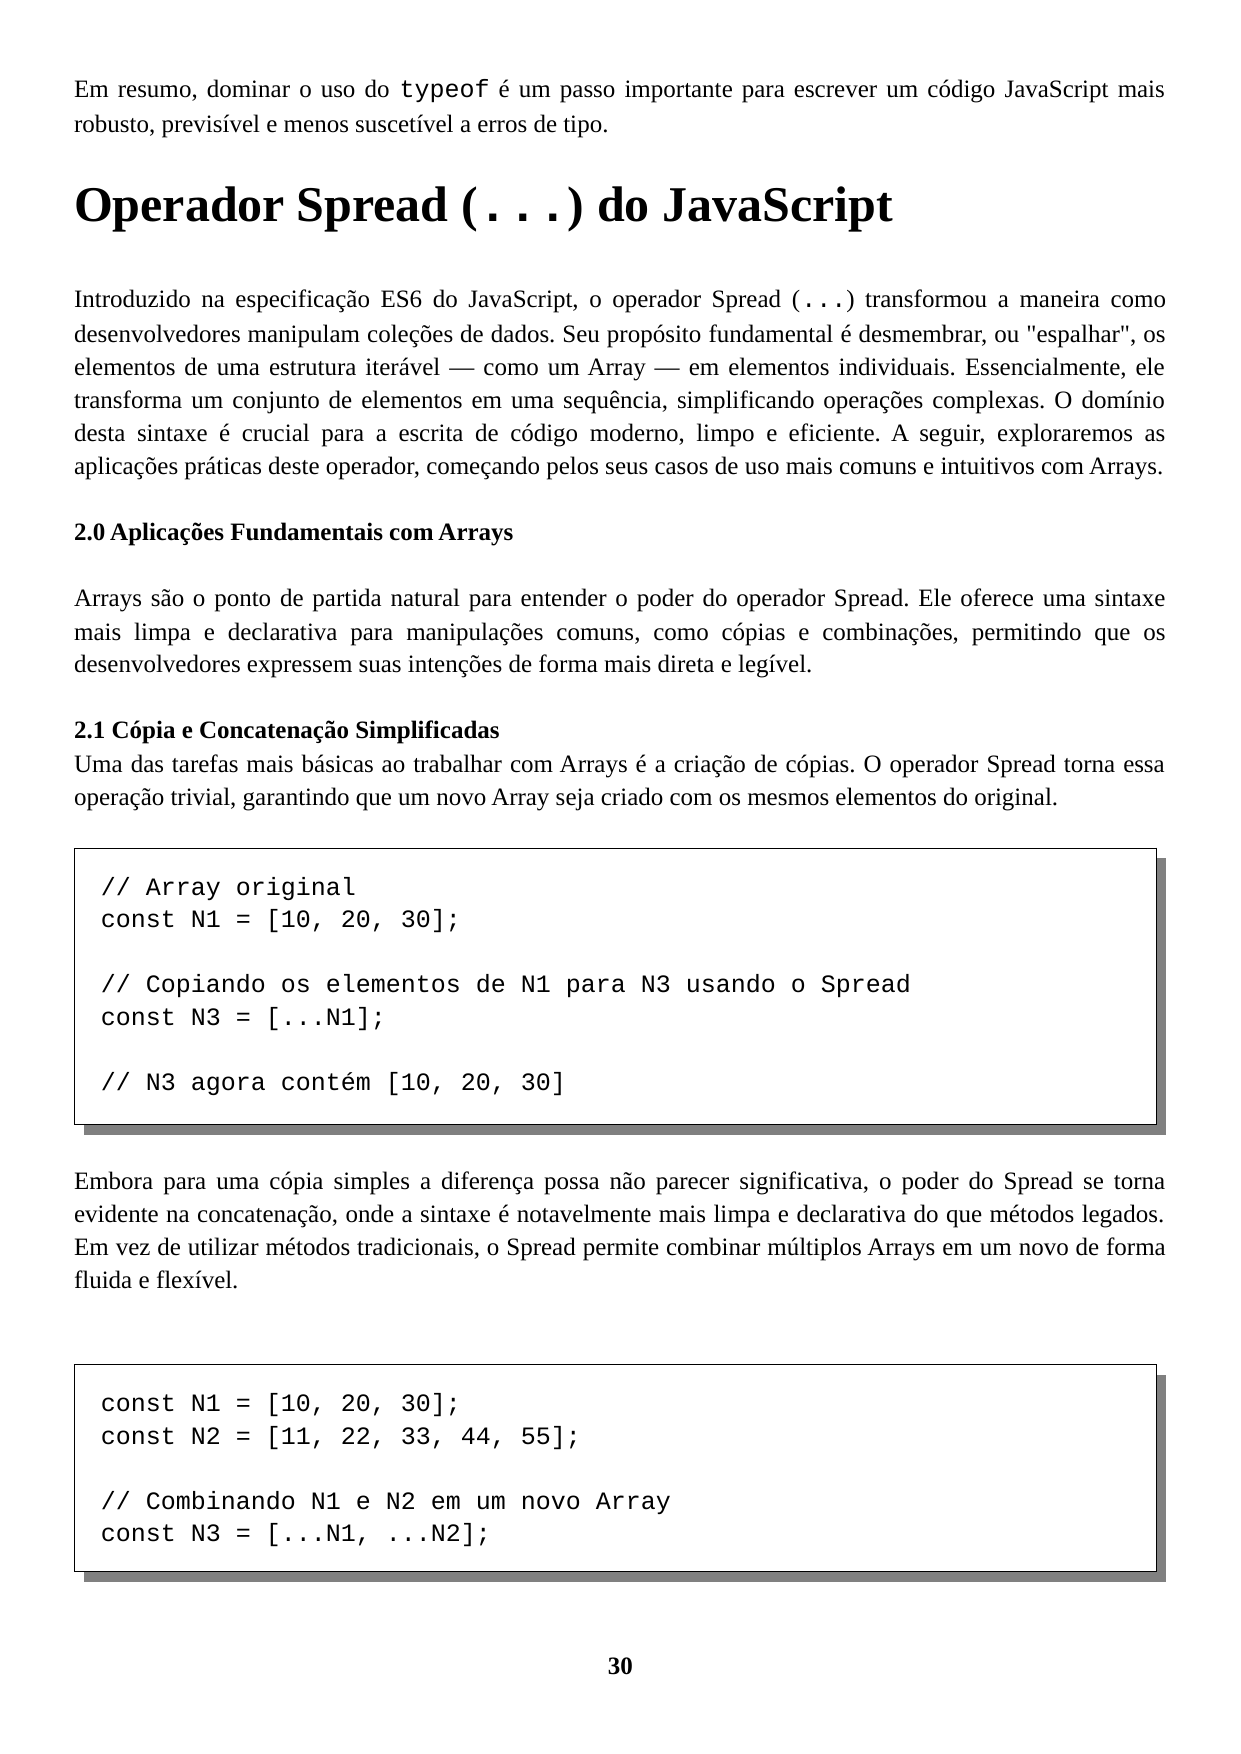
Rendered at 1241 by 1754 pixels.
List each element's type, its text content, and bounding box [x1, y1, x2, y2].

text const N1 = [10, 20, 30]; [75, 1365, 1156, 1397]
text const N3 = [...N1, ...N2]; [75, 1494, 1156, 1549]
text const N2 = [11, 22, 33, 44, 55]; [75, 1397, 1156, 1452]
text // Combinando N1 e N2 em um novo Array [75, 1462, 1156, 1494]
subtitle Operador Spread (...) do JavaScript [74, 175, 1166, 237]
text // Array original [75, 849, 1156, 880]
text const N3 = [...N1]; [75, 978, 1156, 1033]
text Arrays são o ponto de partida natural para entender o poder do operador Spread. Ele oferece uma sintaxe mais limpa e declarativa para manipulações comuns, como cópias e combinações, permitindo que os desenvolvedores expressem suas intenções de forma mais direta e legível. [74, 583, 1166, 678]
subtitle 2.0 Aplicações Fundamentais com Arrays [74, 517, 1166, 546]
subtitle 2.1 Cópia e Concatenação Simplificadas [74, 716, 1166, 744]
text // N3 agora contém [10, 20, 30] [75, 1043, 1156, 1124]
text Em resumo, dominar o uso do typeof é um passo importante para escrever um código JavaScript mais robusto, previsível e menos suscetível a erros de tipo. [74, 74, 1166, 138]
text const N1 = [10, 20, 30]; [75, 880, 1156, 935]
text Uma das tarefas mais básicas ao trabalhar com Arrays é a criação de cópias. O operador Spread torna essa operação trivial, garantindo que um novo Array seja criado com os mesmos elementos do original. [74, 749, 1166, 810]
text // Copiando os elementos de N1 para N3 usando o Spread [75, 945, 1156, 978]
text Embora para uma cópia simples a diferença possa não parecer significativa, o poder do Spread se torna evidente na concatenação, onde a sintaxe é notavelmente mais limpa e declarativa do que métodos legados. Em vez de utilizar métodos tradicionais, o Spread permite combinar múltiplos Arrays em um novo de forma fluida e flexível. [74, 1166, 1166, 1294]
text Introduzido na especificação ES6 do JavaScript, o operador Spread (...) transformou a maneira como desenvolvedores manipulam coleções de dados. Seu propósito fundamental é desmembrar, ou "espalhar", os elementos de uma estrutura iterável — como um Array — em elementos individuais. Essencialmente, ele transforma um conjunto de elementos em uma sequência, simplificando operações complexas. O domínio desta sintaxe é crucial para a escrita de código moderno, limpo e eficiente. A seguir, exploraremos as aplicações práticas deste operador, começando pelos seus casos de uso mais comuns e intuitivos com Arrays. [74, 284, 1166, 480]
